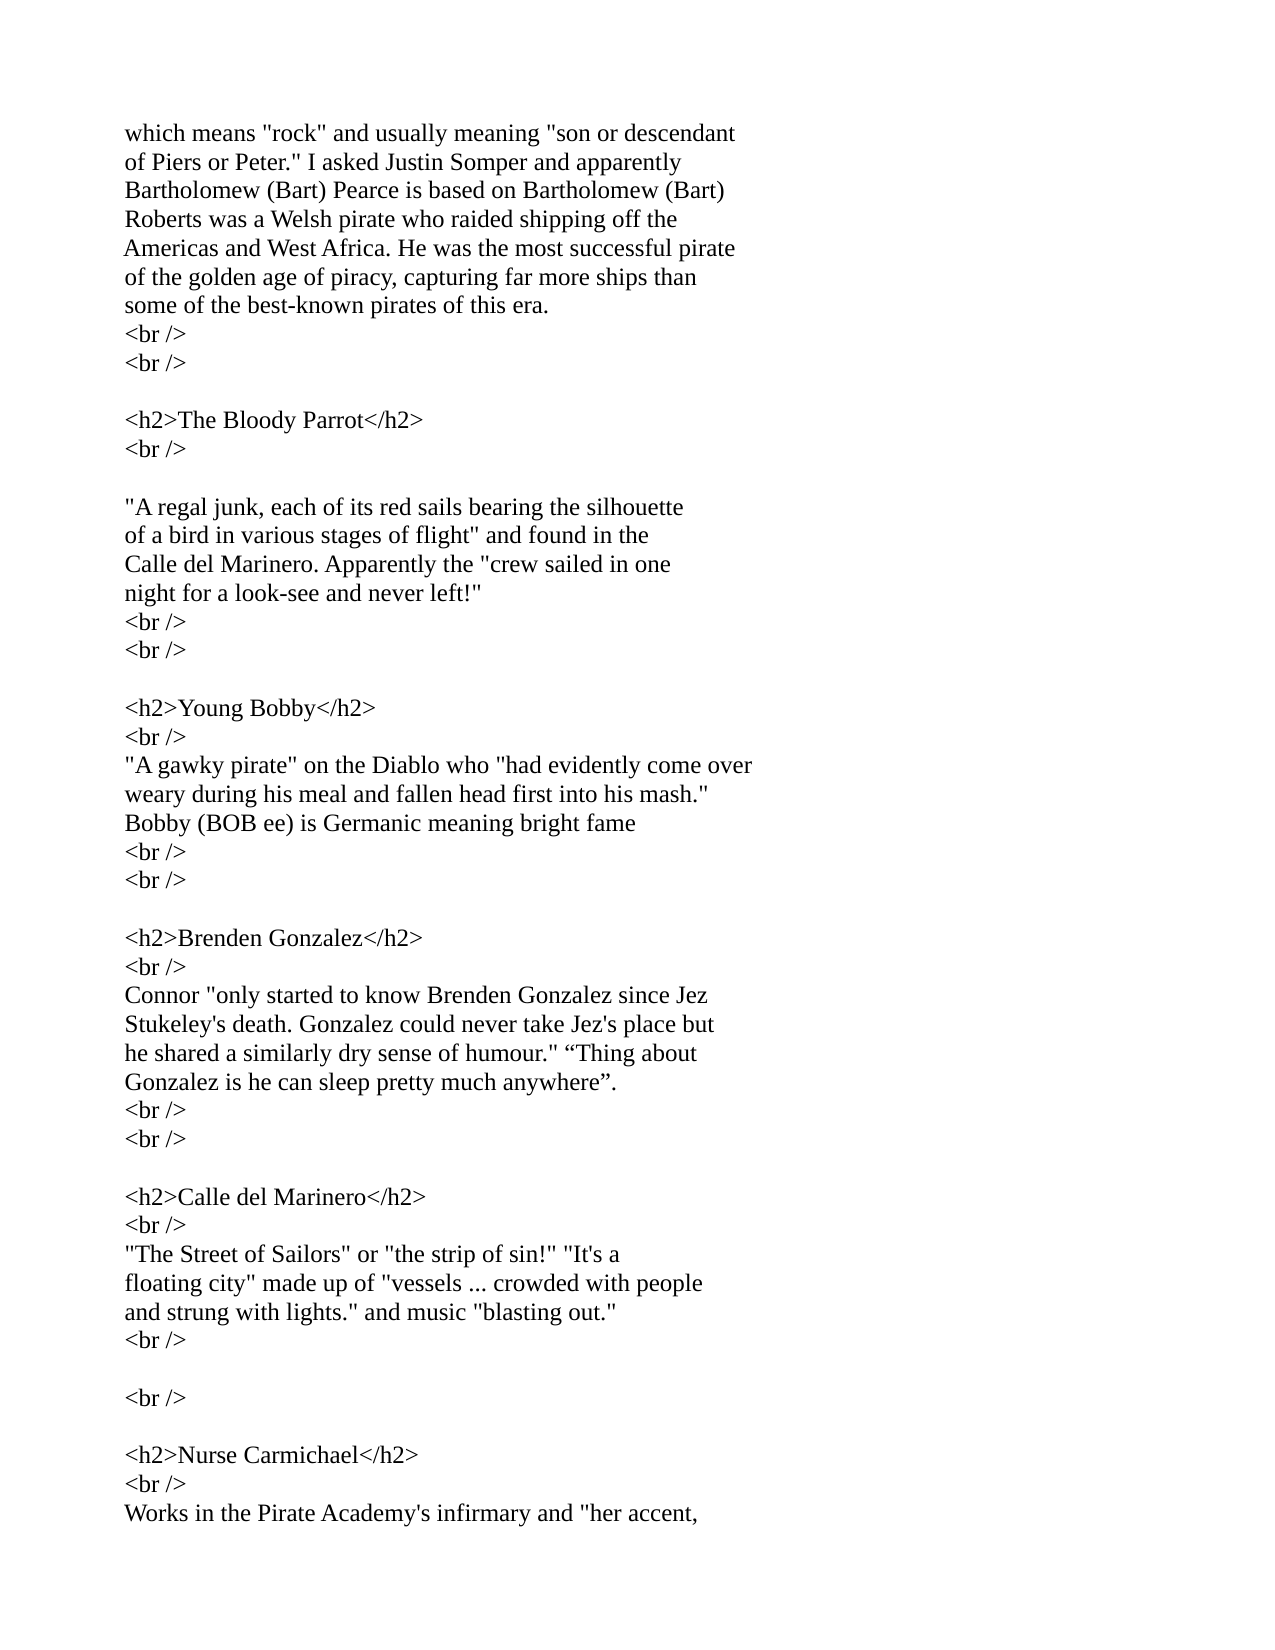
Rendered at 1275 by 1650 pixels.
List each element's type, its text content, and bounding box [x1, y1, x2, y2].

text Americas and West Africa. He was the most successful pirate [118, 233, 1157, 262]
text of a bird in various stages of flight" and found in the [118, 521, 1157, 549]
text of the golden age of piracy, capturing far more ships than [118, 262, 1157, 291]
text weary during his meal and fallen head first into his mash." [118, 779, 1157, 808]
text Calle del Marinero. Apparently the "crew sailed in one [118, 549, 1157, 578]
text Bobby (BOB ee) is Germanic meaning bright fame [118, 808, 1157, 837]
text <h2>Brenden Gonzalez</h2> [118, 923, 1157, 952]
text <br /> [118, 1326, 1157, 1354]
text Roberts was a Welsh pirate who raided shipping off the [118, 204, 1157, 233]
text "A regal junk, each of its red sails bearing the silhouette [118, 492, 1157, 521]
text <br /> [118, 348, 1157, 377]
text <br /> [118, 1211, 1157, 1239]
text <br /> [118, 434, 1157, 463]
text <br /> [118, 837, 1157, 866]
text <h2>Calle del Marinero</h2> [118, 1182, 1157, 1211]
text which means "rock" and usually meaning "son or descendant [118, 118, 1157, 147]
text and strung with lights." and music "blasting out." [118, 1297, 1157, 1326]
text of Piers or Peter." I asked Justin Somper and apparently [118, 147, 1157, 176]
text Stukeley's death. Gonzalez could never take Jez's place but [118, 1009, 1157, 1038]
text Gonzalez is he can sleep pretty much anywhere”. [118, 1067, 1157, 1096]
text <br /> [118, 1383, 1157, 1412]
text Bartholomew (Bart) Pearce is based on Bartholomew (Bart) [118, 176, 1157, 204]
text "The Street of Sailors" or "the strip of sin!" "It's a [118, 1239, 1157, 1268]
text <br /> [118, 866, 1157, 894]
text floating city" made up of "vessels ... crowded with people [118, 1268, 1157, 1297]
text <br /> [118, 952, 1157, 981]
text <br /> [118, 1096, 1157, 1124]
text <br /> [118, 722, 1157, 751]
text Works in the Pirate Academy's infirmary and "her accent, [118, 1498, 1157, 1527]
text <br /> [118, 607, 1157, 636]
text some of the best-known pirates of this era. [118, 291, 1157, 319]
text Connor "only started to know Brenden Gonzalez since Jez [118, 981, 1157, 1009]
text <h2>The Bloody Parrot</h2> [118, 406, 1157, 434]
text <h2>Young Bobby</h2> [118, 693, 1157, 722]
text night for a look-see and never left!" [118, 578, 1157, 607]
text <br /> [118, 636, 1157, 664]
text he shared a similarly dry sense of humour." “Thing about [118, 1038, 1157, 1067]
text <br /> [118, 319, 1157, 348]
text <br /> [118, 1124, 1157, 1153]
text <br /> [118, 1469, 1157, 1498]
text <h2>Nurse Carmichael</h2> [118, 1441, 1157, 1469]
text "A gawky pirate" on the Diablo who "had evidently come over [118, 751, 1157, 779]
